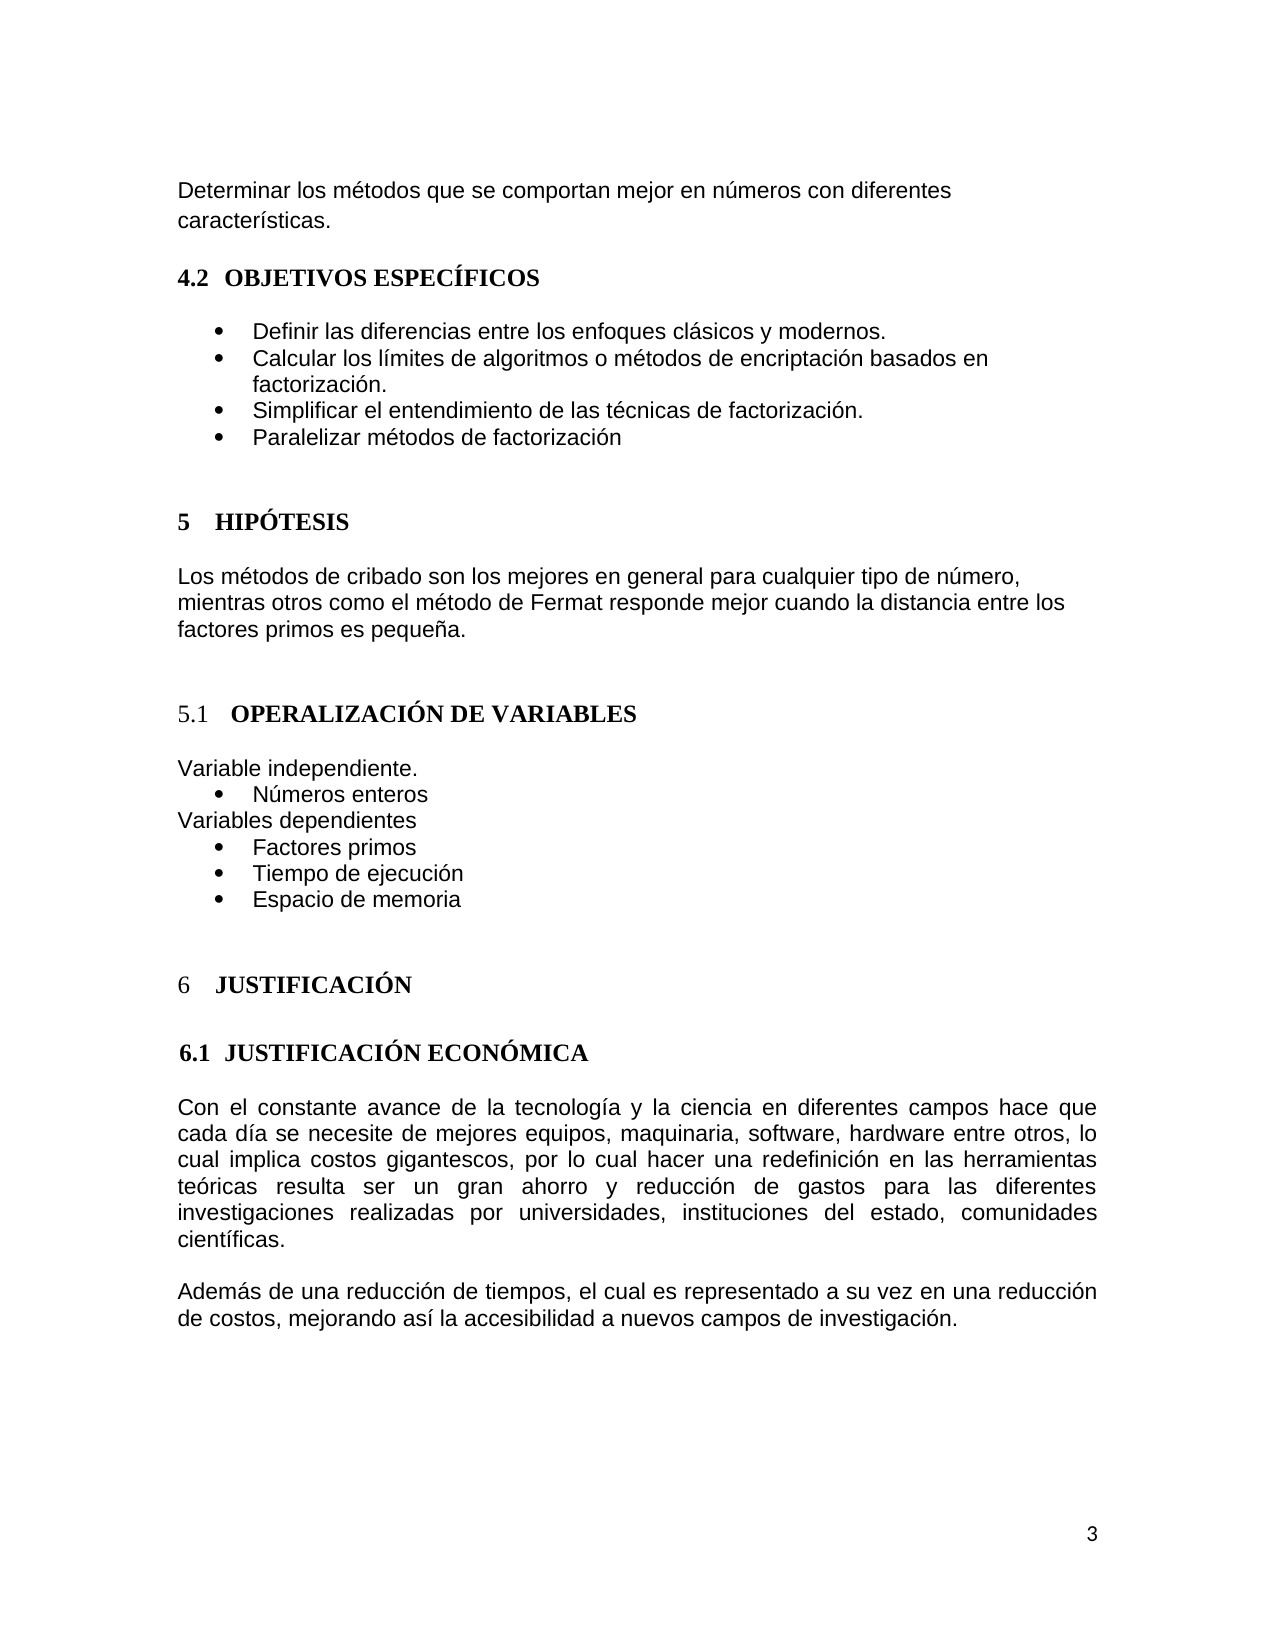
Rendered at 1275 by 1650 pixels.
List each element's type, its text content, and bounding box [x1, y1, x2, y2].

list Tiempo de ejecución [215, 860, 1098, 886]
list Calcular los límites de algoritmos o métodos de encriptación basados en factorización. [215, 344, 1098, 397]
list Definir las diferencias entre los enfoques clásicos y modernos. [215, 318, 1098, 344]
text Con el constante avance de la tecnología y la ciencia en diferentes campos hace que cada día se necesite de mejores equipos, maquinaria, software, hardware entre otros, lo cual implica costos gigantescos, por lo cual hacer una redefinición en las herramientas teóricas resulta ser un gran ahorro y reducción de gastos para las diferentes investigaciones realizadas por universidades, instituciones del estado, comunidades científicas. [177, 1094, 1098, 1252]
text Variable independiente. [177, 755, 1098, 781]
subtitle OPERALIZACIÓN DE VARIABLES [177, 699, 1098, 728]
subtitle JUSTIFICACIÓN ECONÓMICA [179, 1038, 1098, 1067]
text Los métodos de cribado son los mejores en general para cualquier tipo de número, mientras otros como el método de Fermat responde mejor cuando la distancia entre los factores primos es pequeña. [177, 563, 1098, 642]
list Paralelizar métodos de factorización [215, 424, 1098, 450]
text Determinar los métodos que se comportan mejor en números con diferentes características. [177, 177, 1098, 234]
list Factores primos [215, 834, 1098, 860]
text Además de una reducción de tiempos, el cual es representado a su vez en una reducción de costos, mejorando así la accesibilidad a nuevos campos de investigación. [177, 1278, 1098, 1331]
list Simplificar el entendimiento de las técnicas de factorización. [215, 397, 1098, 424]
list Espacio de memoria [215, 886, 1098, 913]
text Variables dependientes [177, 807, 1098, 834]
subtitle HIPÓTESIS [177, 507, 1098, 536]
list Números enteros [215, 781, 1098, 807]
subtitle OBJETIVOS ESPECÍFICOS [177, 263, 1098, 291]
subtitle JUSTIFICACIÓN [177, 970, 1098, 999]
